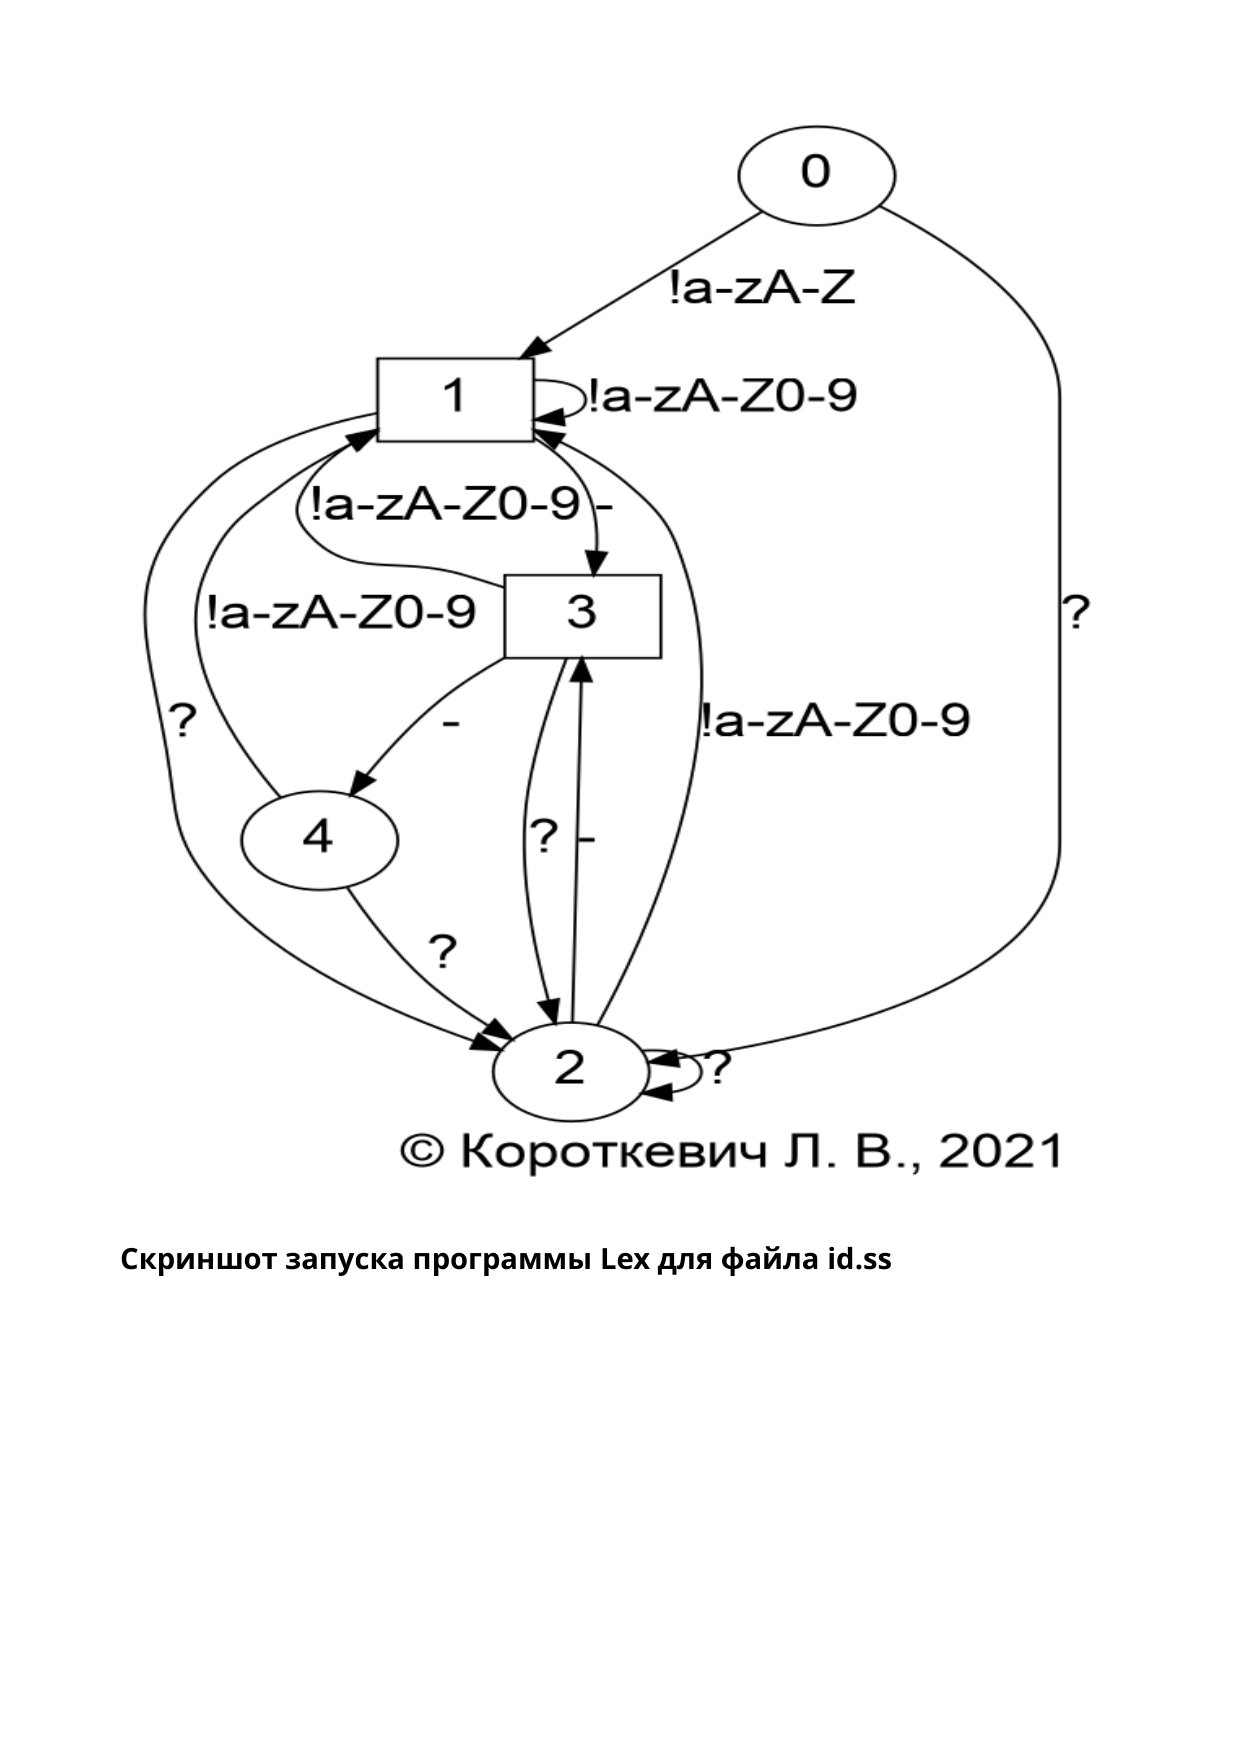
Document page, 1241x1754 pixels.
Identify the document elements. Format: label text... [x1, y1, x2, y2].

picture [133, 118, 1107, 1199]
text Скриншот запуска программы Lex для файла id.ss [120, 1238, 1120, 1278]
